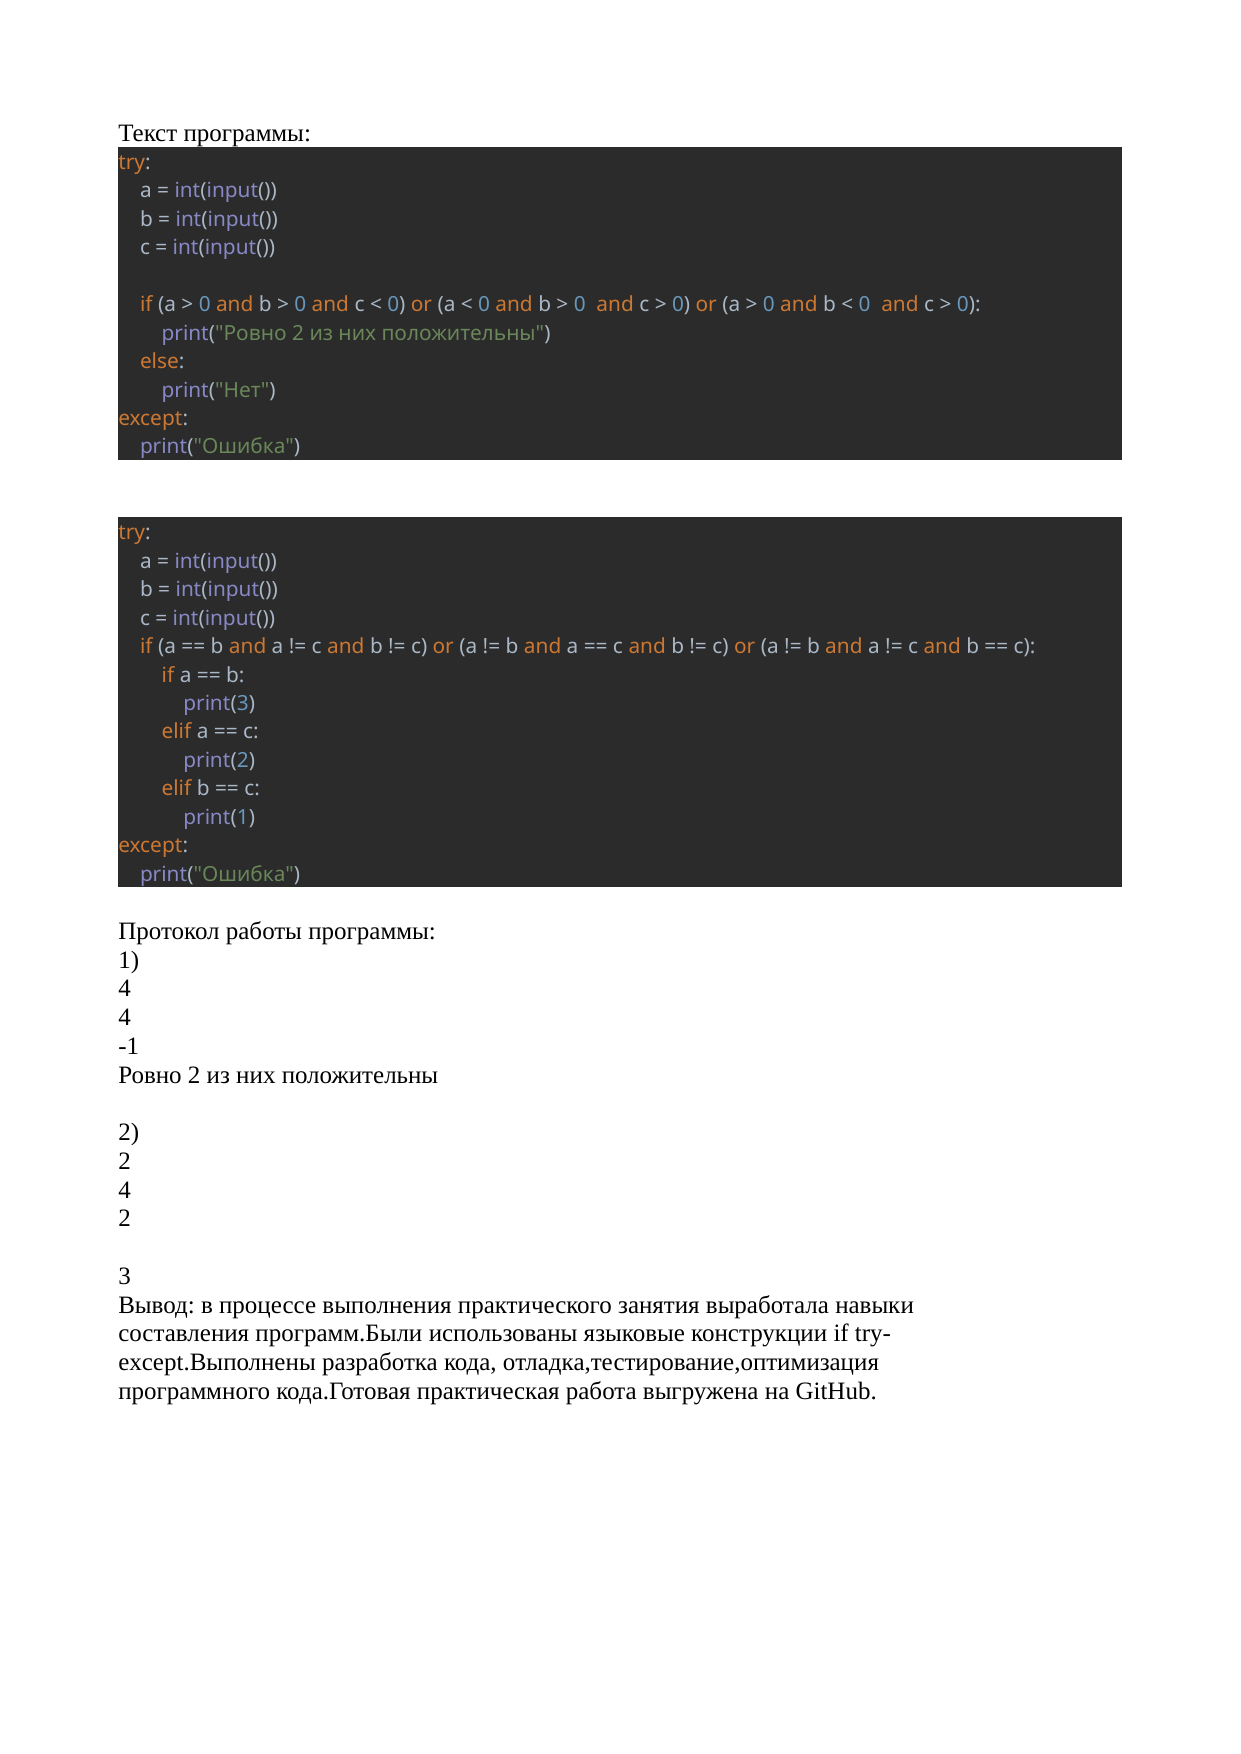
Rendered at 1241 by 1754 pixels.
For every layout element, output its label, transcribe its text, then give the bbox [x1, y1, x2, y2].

text try: a = int(input()) b = int(input()) c = int(input()) if (a > 0 and b > 0 and c < 0) or (a < 0 and b > 0 and c > 0) or (a > 0 and b < 0 and c > 0): print("Ровно 2 из них положительны") else: print("Нет") except: print("Ошибка") [118, 147, 1122, 460]
text 3 [118, 1261, 1122, 1290]
text 2 [118, 1146, 1122, 1175]
text 1) [118, 945, 1122, 973]
text 2 [118, 1203, 1122, 1232]
text 4 [118, 1002, 1122, 1031]
text Ровно 2 из них положительны [118, 1060, 1122, 1088]
text Вывод: в процессе выполнения практического занятия выработала навыки [118, 1290, 1122, 1318]
text Текст программы: [118, 118, 1122, 147]
text 4 [118, 973, 1122, 1002]
text 4 [118, 1175, 1122, 1203]
text Протокол работы программы: [118, 916, 1122, 945]
text составления программ.Были использованы языковые конструкции if try- [118, 1318, 1122, 1347]
text except.Выполнены разработка кода, отладка,тестирование,оптимизация [118, 1347, 1122, 1376]
text 2) [118, 1117, 1122, 1146]
text программного кода.Готовая практическая работа выгружена на GitHub. [118, 1376, 1122, 1405]
text -1 [118, 1031, 1122, 1060]
text try: a = int(input()) b = int(input()) c = int(input()) if (a == b and a != c and b != c) or (a != b and a == c and b != c) or (a != b and a != c and b == c): if a == b: print(3) elif a == c: print(2) elif b == c: print(1) except: print("Ошибка") [118, 517, 1122, 887]
